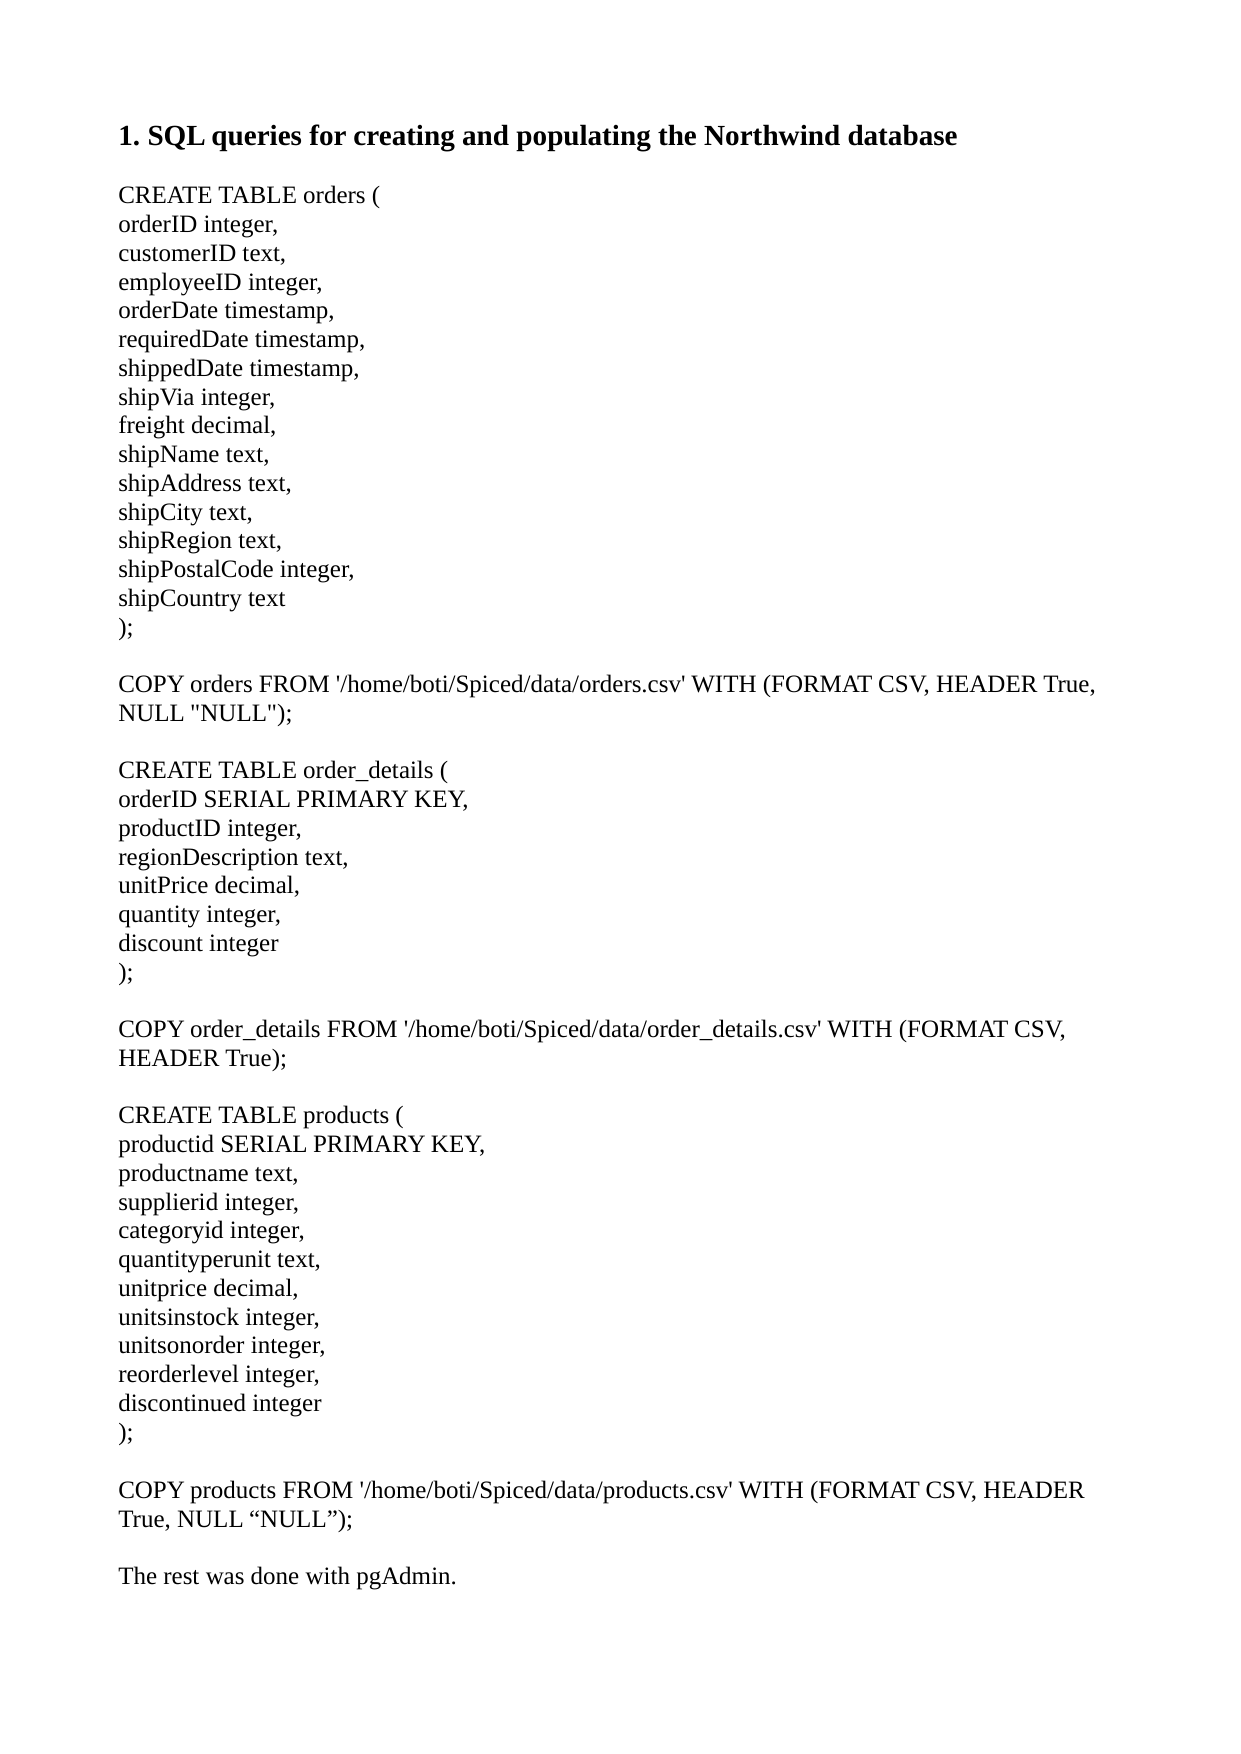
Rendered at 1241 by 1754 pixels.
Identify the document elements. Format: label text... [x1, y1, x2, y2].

text CREATE TABLE products ( [118, 1100, 1122, 1129]
text regionDescription text, [118, 842, 1122, 870]
text shipPostalCode integer, [118, 554, 1122, 583]
text requiredDate timestamp, [118, 324, 1122, 353]
text shipVia integer, [118, 382, 1122, 410]
text The rest was done with pgAdmin. [118, 1561, 1122, 1590]
text productID integer, [118, 813, 1122, 842]
text freight decimal, [118, 410, 1122, 439]
text 1. SQL queries for creating and populating the Northwind database [118, 118, 1122, 152]
text customerID text, [118, 238, 1122, 267]
text orderID integer, [118, 209, 1122, 238]
text COPY orders FROM '/home/boti/Spiced/data/orders.csv' WITH (FORMAT CSV, HEADER True, NULL "NULL"); [118, 669, 1122, 727]
text COPY products FROM '/home/boti/Spiced/data/products.csv' WITH (FORMAT CSV, HEADER True, NULL “NULL”); [118, 1475, 1122, 1532]
text CREATE TABLE orders ( [118, 180, 1122, 209]
text shipRegion text, [118, 525, 1122, 554]
text shipName text, [118, 439, 1122, 468]
text CREATE TABLE order_details ( [118, 755, 1122, 784]
text unitPrice decimal, [118, 870, 1122, 899]
text shipAddress text, [118, 468, 1122, 497]
text orderID SERIAL PRIMARY KEY, [118, 784, 1122, 813]
text shippedDate timestamp, [118, 353, 1122, 382]
text productid SERIAL PRIMARY KEY, productname text, supplierid integer, categoryid integer, quantityperunit text, unitprice decimal, unitsinstock integer, unitsonorder integer, reorderlevel integer, discontinued integer ); [118, 1129, 1122, 1445]
text COPY order_details FROM '/home/boti/Spiced/data/order_details.csv' WITH (FORMAT CSV, HEADER True); [118, 1014, 1122, 1072]
text shipCountry text [118, 583, 1122, 612]
text orderDate timestamp, [118, 295, 1122, 324]
text shipCity text, [118, 497, 1122, 525]
text ); [118, 957, 1122, 985]
text discount integer [118, 928, 1122, 957]
text employeeID integer, [118, 267, 1122, 295]
text quantity integer, [118, 899, 1122, 928]
text ); [118, 612, 1122, 640]
